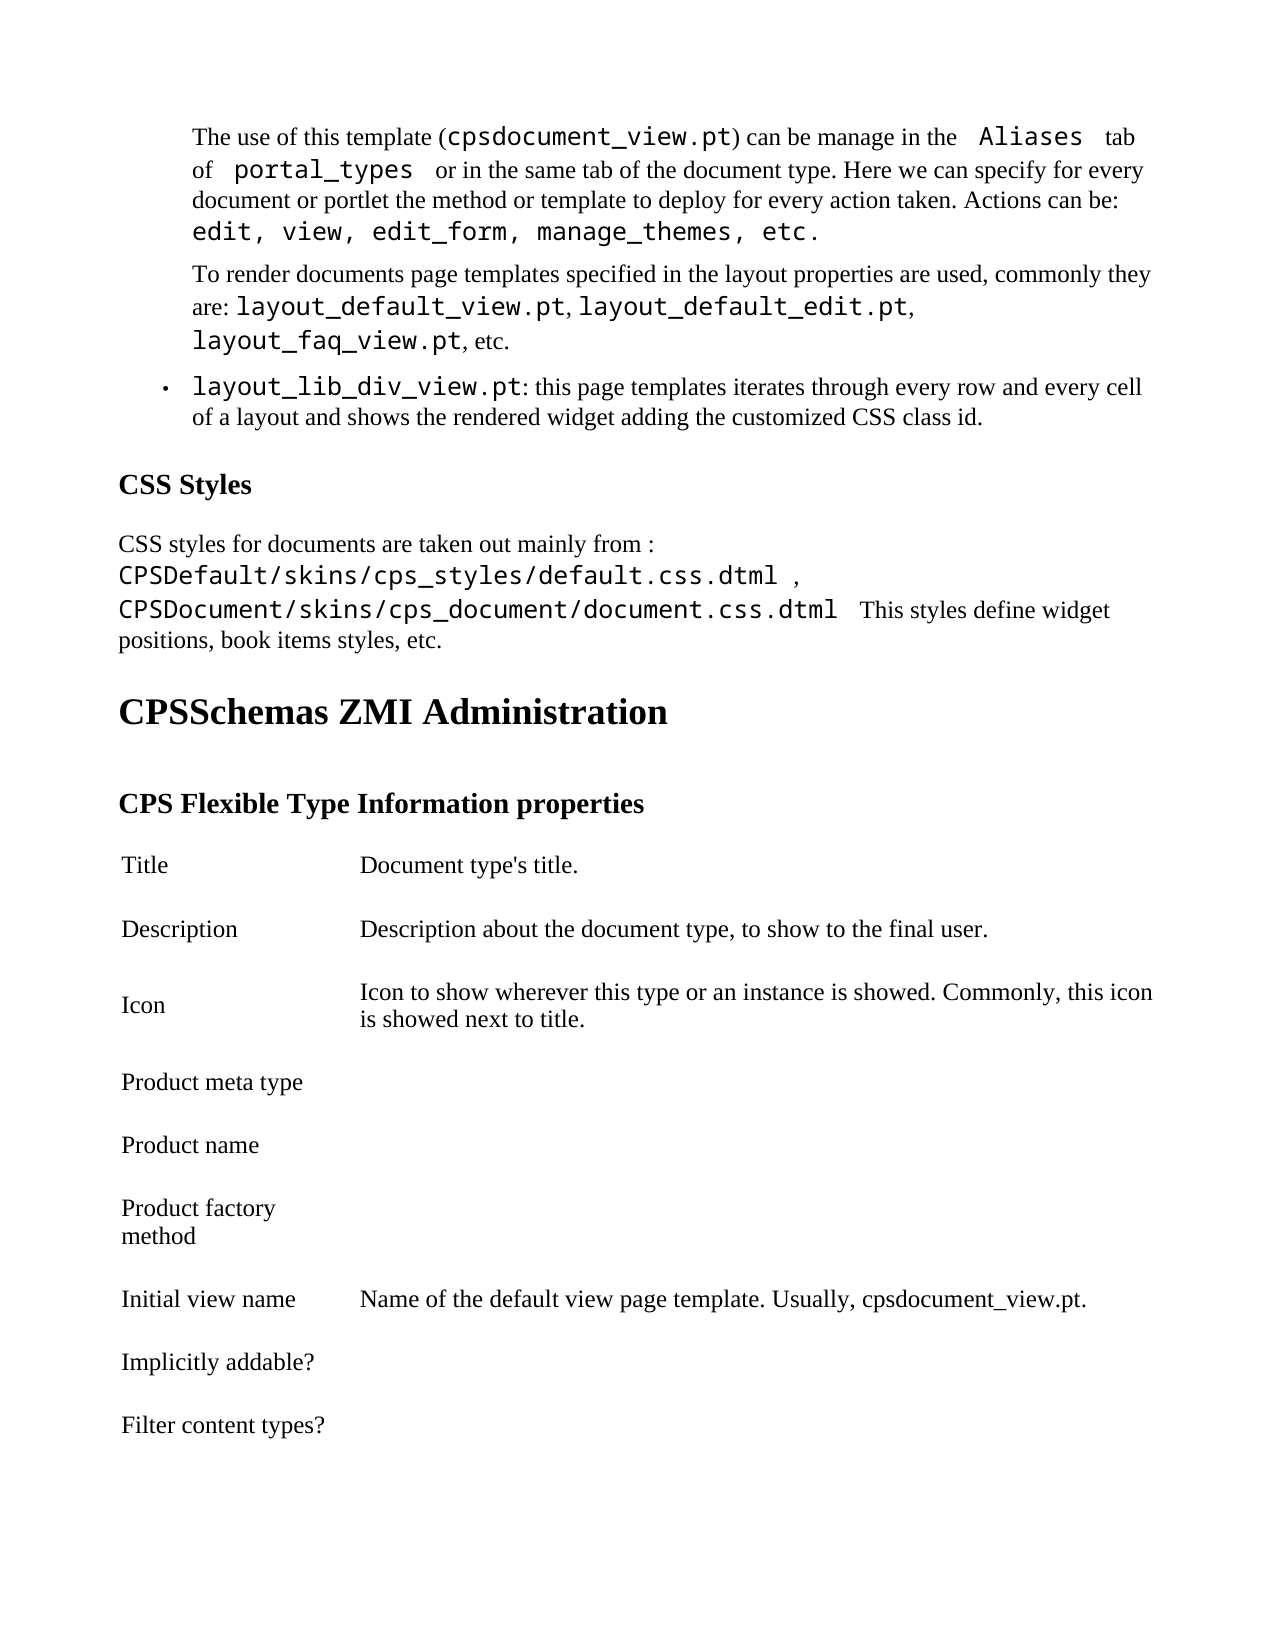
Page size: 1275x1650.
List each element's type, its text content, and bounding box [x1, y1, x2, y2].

subtitle CPS Flexible Type Information properties [118, 787, 1157, 819]
list The use of this template (cpsdocument_view.pt) can be manage in the Aliases tab of portal_types or in the same tab of the document type. Here we can specify for every document or portlet the method or template to deploy for every action taken. Actions can be: edit, view, edit_form, manage_themes, etc. [162, 118, 1157, 248]
table_cell Product meta type [118, 1066, 357, 1128]
table_cell Description [118, 912, 357, 975]
text CSS styles for documents are taken out mainly from : CPSDefault/skins/cps_styles/default.css.dtml , CPSDocument/skins/cps_document/document.css.dtml This styles define widget positions, book items styles, etc. [118, 530, 1157, 653]
table_cell [357, 1408, 1157, 1471]
table_header Title [118, 849, 357, 912]
table_cell Icon [118, 975, 357, 1066]
table_cell [357, 1345, 1157, 1408]
table_cell Icon to show wherever this type or an instance is showed. Commonly, this icon is showed next to title. [357, 975, 1157, 1066]
table_cell [357, 1129, 1157, 1192]
list To render documents page templates specified in the layout properties are used, commonly they are: layout_default_view.pt, layout_default_edit.pt, layout_faq_view.pt, etc. [162, 261, 1157, 356]
table_cell Initial view name [118, 1282, 357, 1345]
table_cell Name of the default view page template. Usually, cpsdocument_view.pt. [357, 1282, 1157, 1345]
table_cell [357, 1066, 1157, 1128]
table_cell Description about the document type, to show to the final user. [357, 912, 1157, 975]
table_cell Product name [118, 1129, 357, 1192]
list layout_lib_div_view.pt: this page templates iterates through every row and every cell of a layout and shows the rendered widget adding the customized CSS class id. [162, 369, 1157, 431]
table_cell Product factory method [118, 1192, 357, 1282]
table_cell [357, 1192, 1157, 1282]
table_header Document type's title. [357, 849, 1157, 912]
subtitle CPSSchemas ZMI Administration [118, 691, 1157, 732]
table_cell Filter content types? [118, 1408, 357, 1471]
table_cell Implicitly addable? [118, 1345, 357, 1408]
subtitle CSS Styles [118, 468, 1157, 500]
